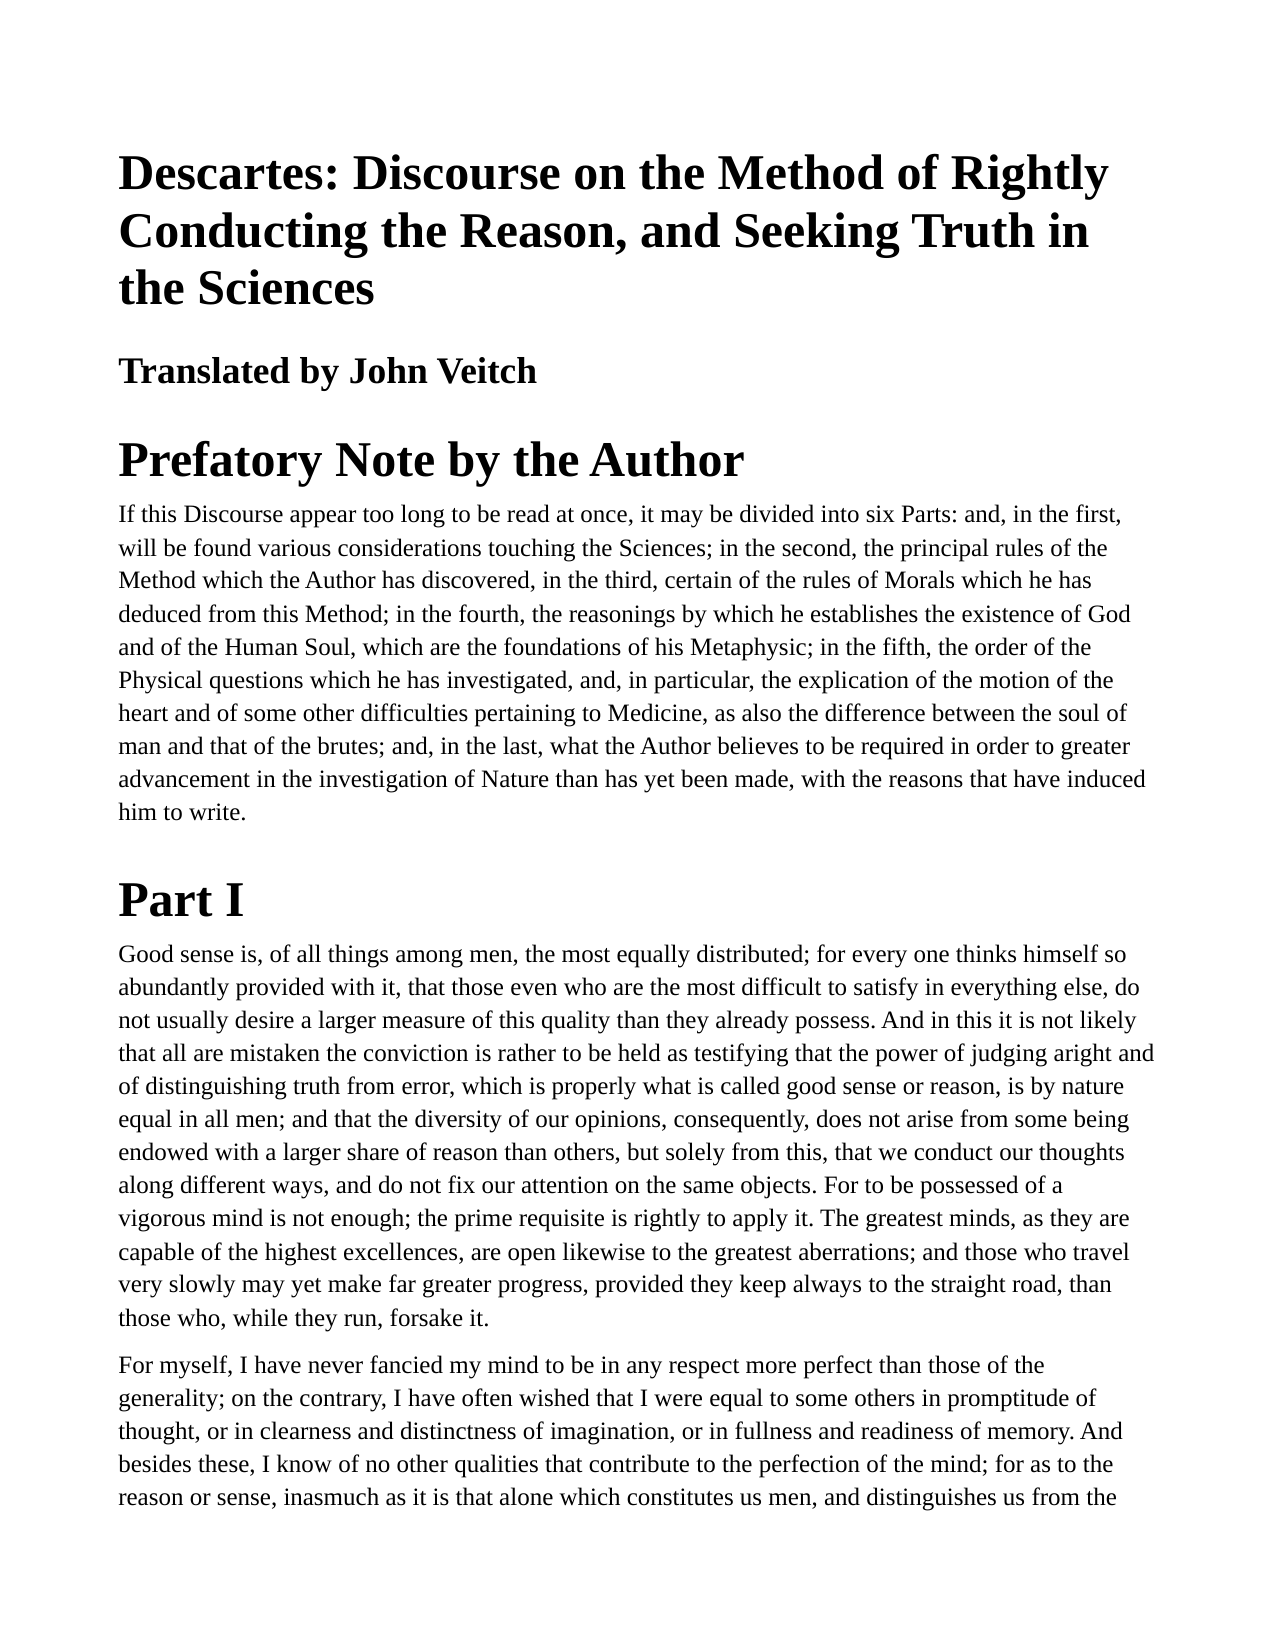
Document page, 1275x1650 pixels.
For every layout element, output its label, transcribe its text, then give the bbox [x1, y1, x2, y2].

text For myself, I have never fancied my mind to be in any respect more perfect than those of the generality; on the contrary, I have often wished that I were equal to some others in promptitude of thought, or in clearness and distinctness of imagination, or in fullness and readiness of memory. And besides these, I know of no other qualities that contribute to the perfection of the mind; for as to the reason or sense, inasmuch as it is that alone which constitutes us men, and distinguishes us from the [118, 1350, 1157, 1511]
subtitle Descartes: Discourse on the Method of Rightly Conducting the Reason, and Seeking Truth in the Sciences [118, 143, 1157, 316]
subtitle Translated by John Veitch [118, 349, 1157, 392]
text If this Discourse appear too long to be read at once, it may be divided into six Parts: and, in the first, will be found various considerations touching the Sciences; in the second, the principal rules of the Method which the Author has discovered, in the third, certain of the rules of Morals which he has deduced from this Method; in the fourth, the reasonings by which he establishes the existence of God and of the Human Soul, which are the foundations of his Metaphysic; in the fifth, the order of the Physical questions which he has investigated, and, in particular, the explication of the motion of the heart and of some other difficulties pertaining to Medicine, as also the difference between the soul of man and that of the brutes; and, in the last, what the Author believes to be required in order to greater advancement in the investigation of Nature than has yet been made, with the reasons that have induced him to write. [118, 499, 1157, 826]
subtitle Part I [118, 869, 1157, 927]
text Good sense is, of all things among men, the most equally distributed; for every one thinks himself so abundantly provided with it, that those even who are the most difficult to satisfy in everything else, do not usually desire a larger measure of this quality than they already possess. And in this it is not likely that all are mistaken the conviction is rather to be held as testifying that the power of judging aright and of distinguishing truth from error, which is properly what is called good sense or reason, is by nature equal in all men; and that the diversity of our opinions, consequently, does not arise from some being endowed with a larger share of reason than others, but solely from this, that we conduct our thoughts along different ways, and do not fix our attention on the same objects. For to be possessed of a vigorous mind is not enough; the prime requisite is rightly to apply it. The greatest minds, as they are capable of the highest excellences, are open likewise to the greatest aberrations; and those who travel very slowly may yet make far greater progress, provided they keep always to the straight road, than those who, while they run, forsake it. [118, 939, 1157, 1331]
subtitle Prefatory Note by the Author [118, 429, 1157, 487]
